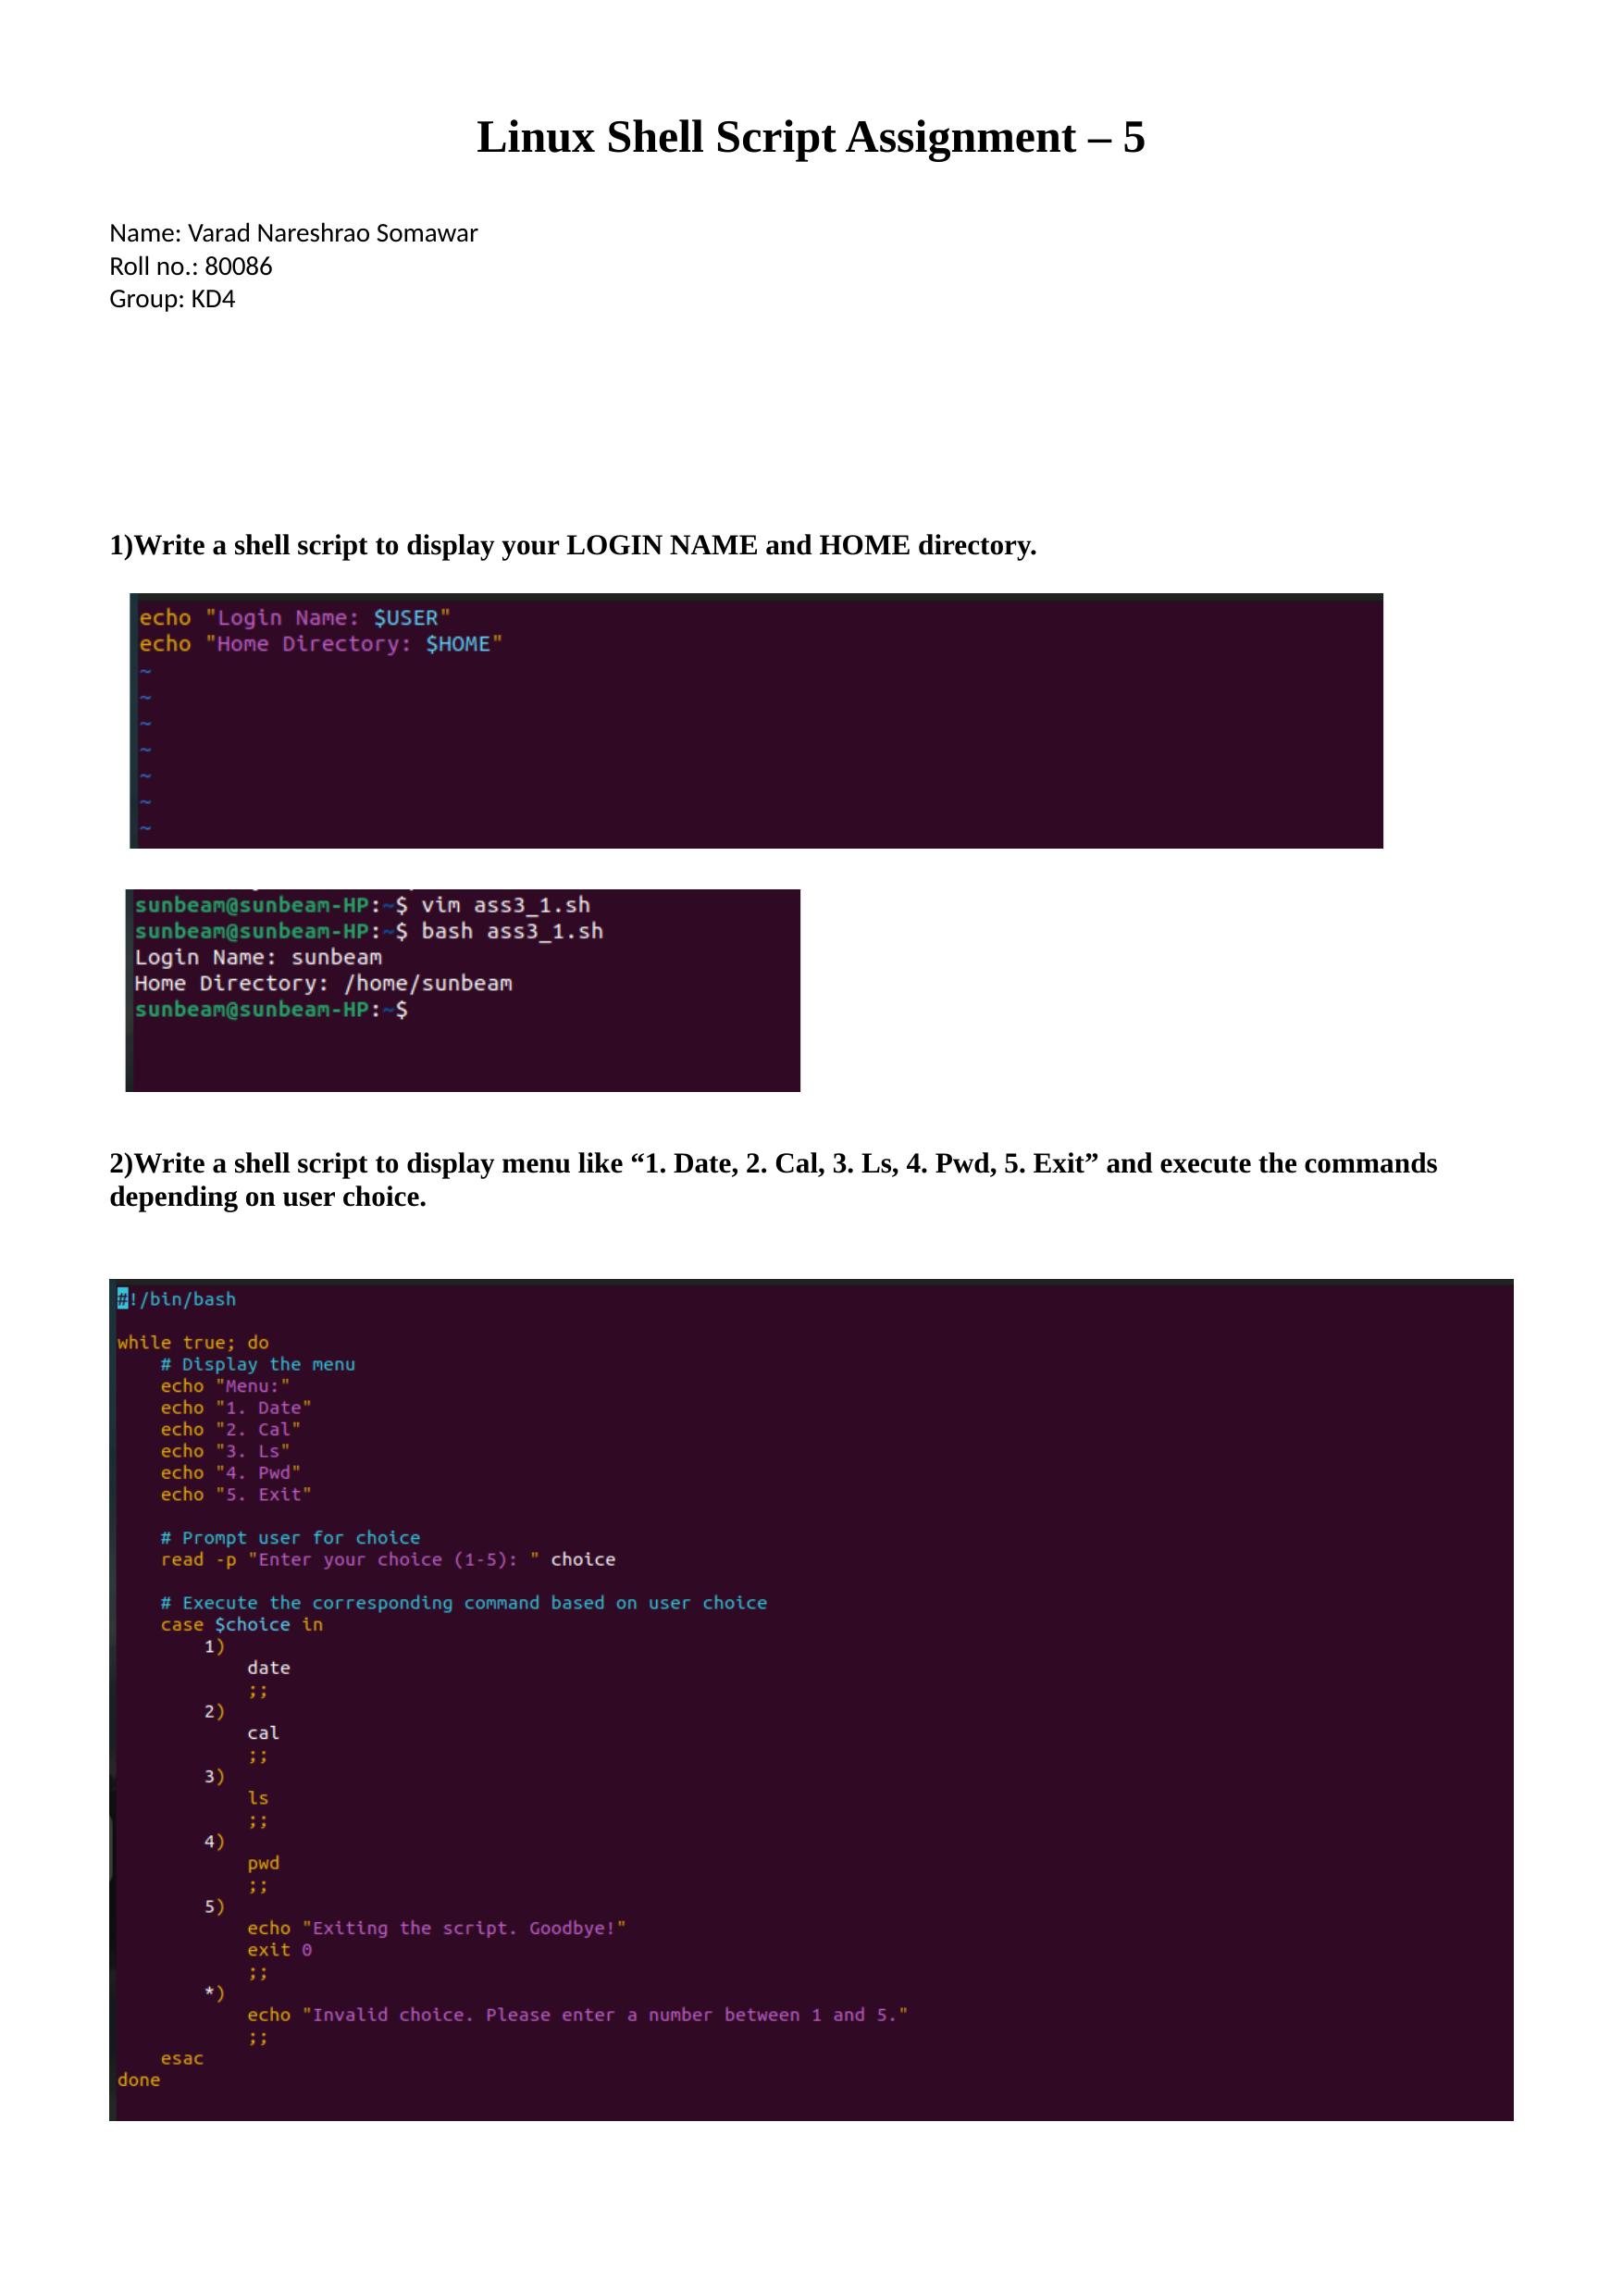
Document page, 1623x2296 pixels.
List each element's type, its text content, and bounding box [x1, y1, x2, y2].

text Name: Varad Nareshrao Somawar [109, 216, 1514, 249]
text Roll no.: 80086 [109, 249, 1514, 281]
text Linux Shell Script Assignment – 5 [109, 109, 1514, 163]
text Group: KD4 [109, 281, 1514, 315]
text 1)Write a shell script to display your LOGIN NAME and HOME directory. [109, 527, 1514, 561]
text 2)Write a shell script to display menu like “1. Date, 2. Cal, 3. Ls, 4. Pwd, 5. Exit” and execute the commands depending on user choice. [109, 1146, 1514, 1212]
